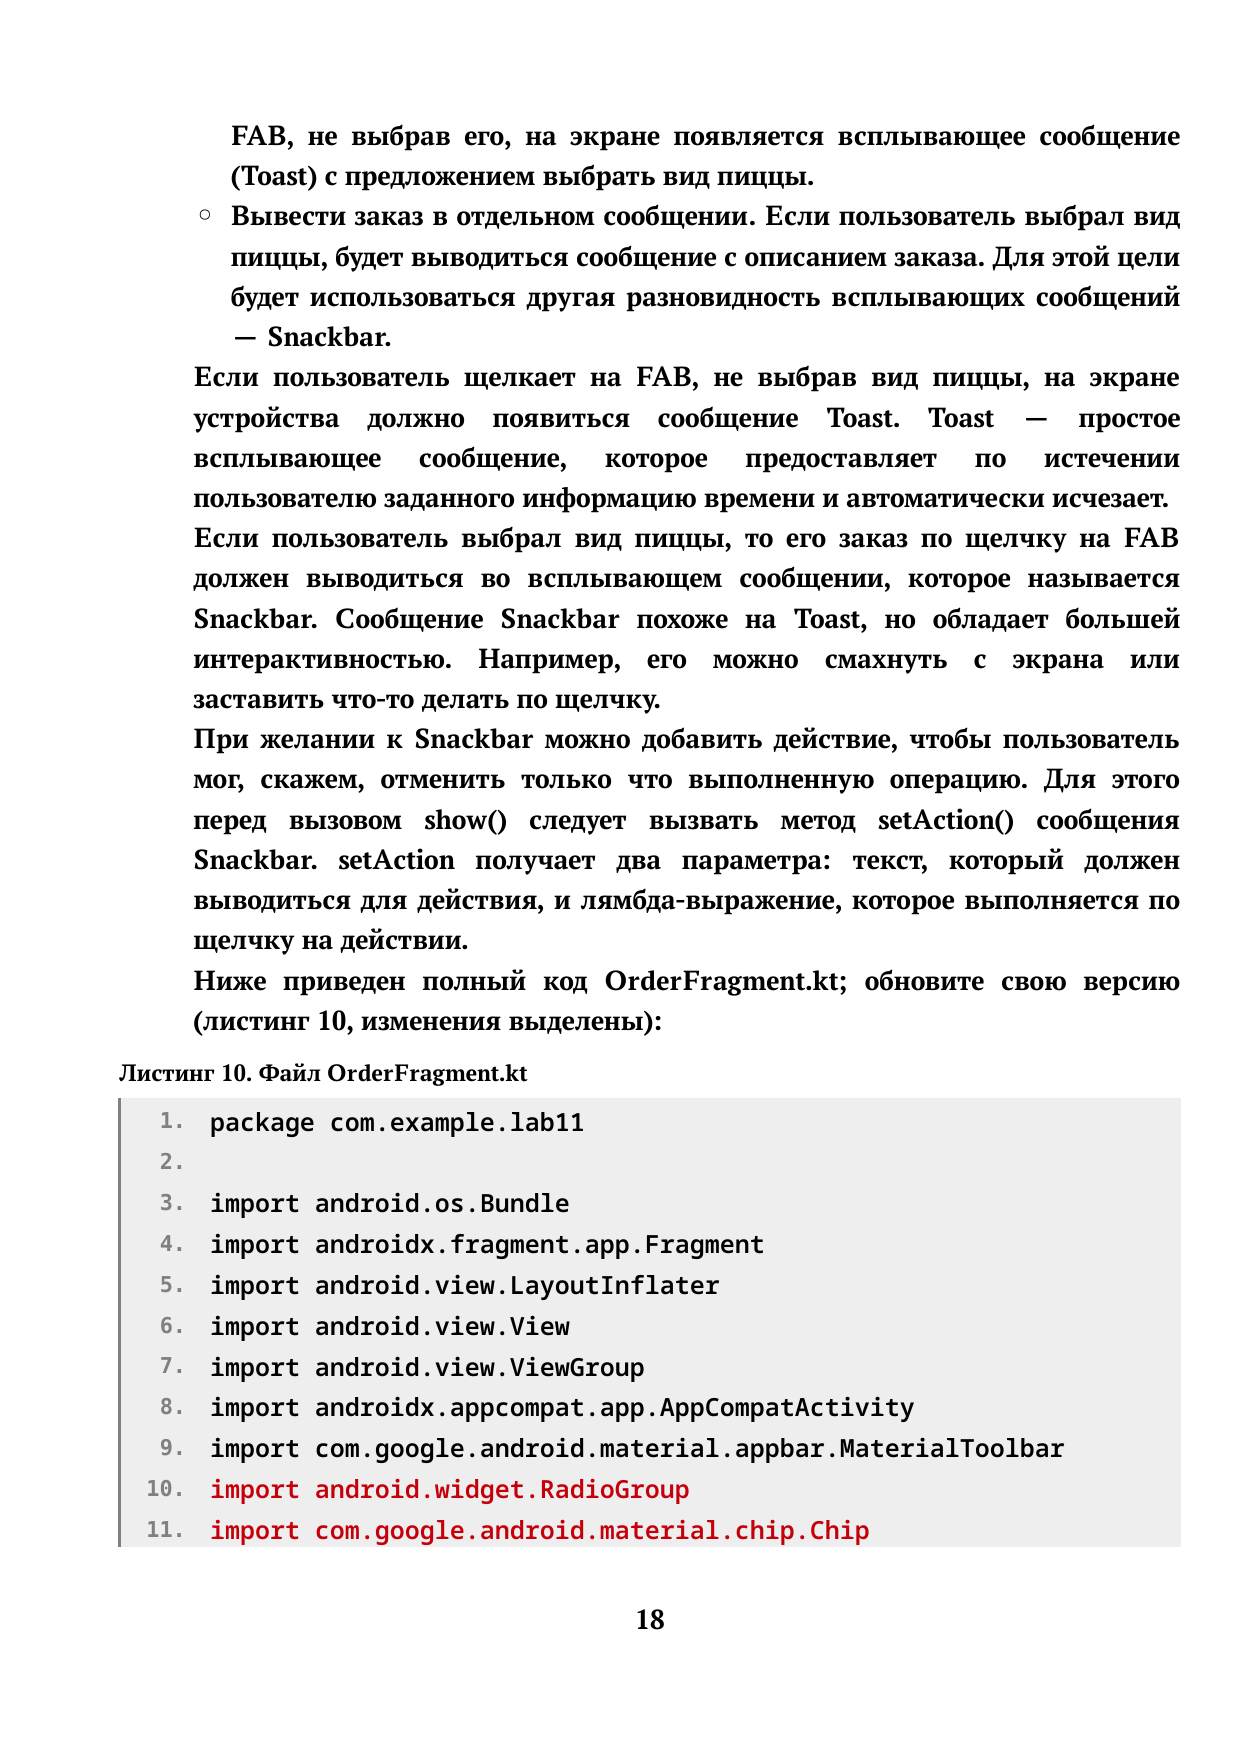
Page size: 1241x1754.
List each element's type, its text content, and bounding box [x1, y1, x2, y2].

list import androidx.appcompat.app.AppCompatActivity [121, 1384, 1181, 1424]
list import android.view.View [121, 1302, 1181, 1342]
list import com.google.android.material.chip.Chip [121, 1507, 1181, 1547]
list Если пользователь выбрал вид пиццы, то его заказ по щелчку на FAB должен выводиться во всплывающем сообщении, которое называется Snackbar. Сообщение Snackbar похоже на Toast, но обладает большей интерактивностью. Например, его можно смахнуть с экрана или заставить что-то делать по щелчку. [156, 520, 1181, 715]
list Ниже приведен полный код OrderFragment.kt; обновите свою версию (листинг 10, изменения выделены): [156, 963, 1181, 1036]
list import android.view.LayoutInflater [121, 1262, 1181, 1302]
list Если пользователь щелкает на FAB, не выбрав вид пиццы, на экране устройства должно появиться сообщение Toast. Toast — простое всплывающее сообщение, которое предоставляет по истечении пользователю заданного информацию времени и автоматически исчезает. [156, 359, 1181, 514]
text Листинг 10. Файл OrderFragment.kt [118, 1058, 1181, 1087]
list package com.example.lab11 [121, 1098, 1181, 1138]
list import android.widget.RadioGroup [121, 1466, 1181, 1506]
list FAB, не выбрав его, на экране появляется всплывающее сообщение (Toast) с предложением выбрать вид пиццы. [193, 118, 1181, 192]
list import com.google.android.material.appbar.MaterialToolbar [121, 1425, 1181, 1465]
list import androidx.fragment.app.Fragment [121, 1221, 1181, 1261]
list import android.os.Bundle [121, 1180, 1181, 1220]
list При желании к Snackbar можно добавить действие, чтобы пользователь мог, скажем, отменить только что выполненную операцию. Для этого перед вызовом show() следует вызвать метод setAction() сообщения Snackbar. setAction получает два параметра: текст, который должен выводиться для действия, и лямбда-выражение, которое выполняется по щелчку на действии. [156, 721, 1181, 956]
list import android.view.ViewGroup [121, 1343, 1181, 1383]
list Вывести заказ в отдельном сообщении. Если пользователь выбрал вид пиццы, будет выводиться сообщение с описанием заказа. Для этой цели будет использоваться другая разновидность всплывающих сообщений — Snackbar. [193, 198, 1181, 353]
